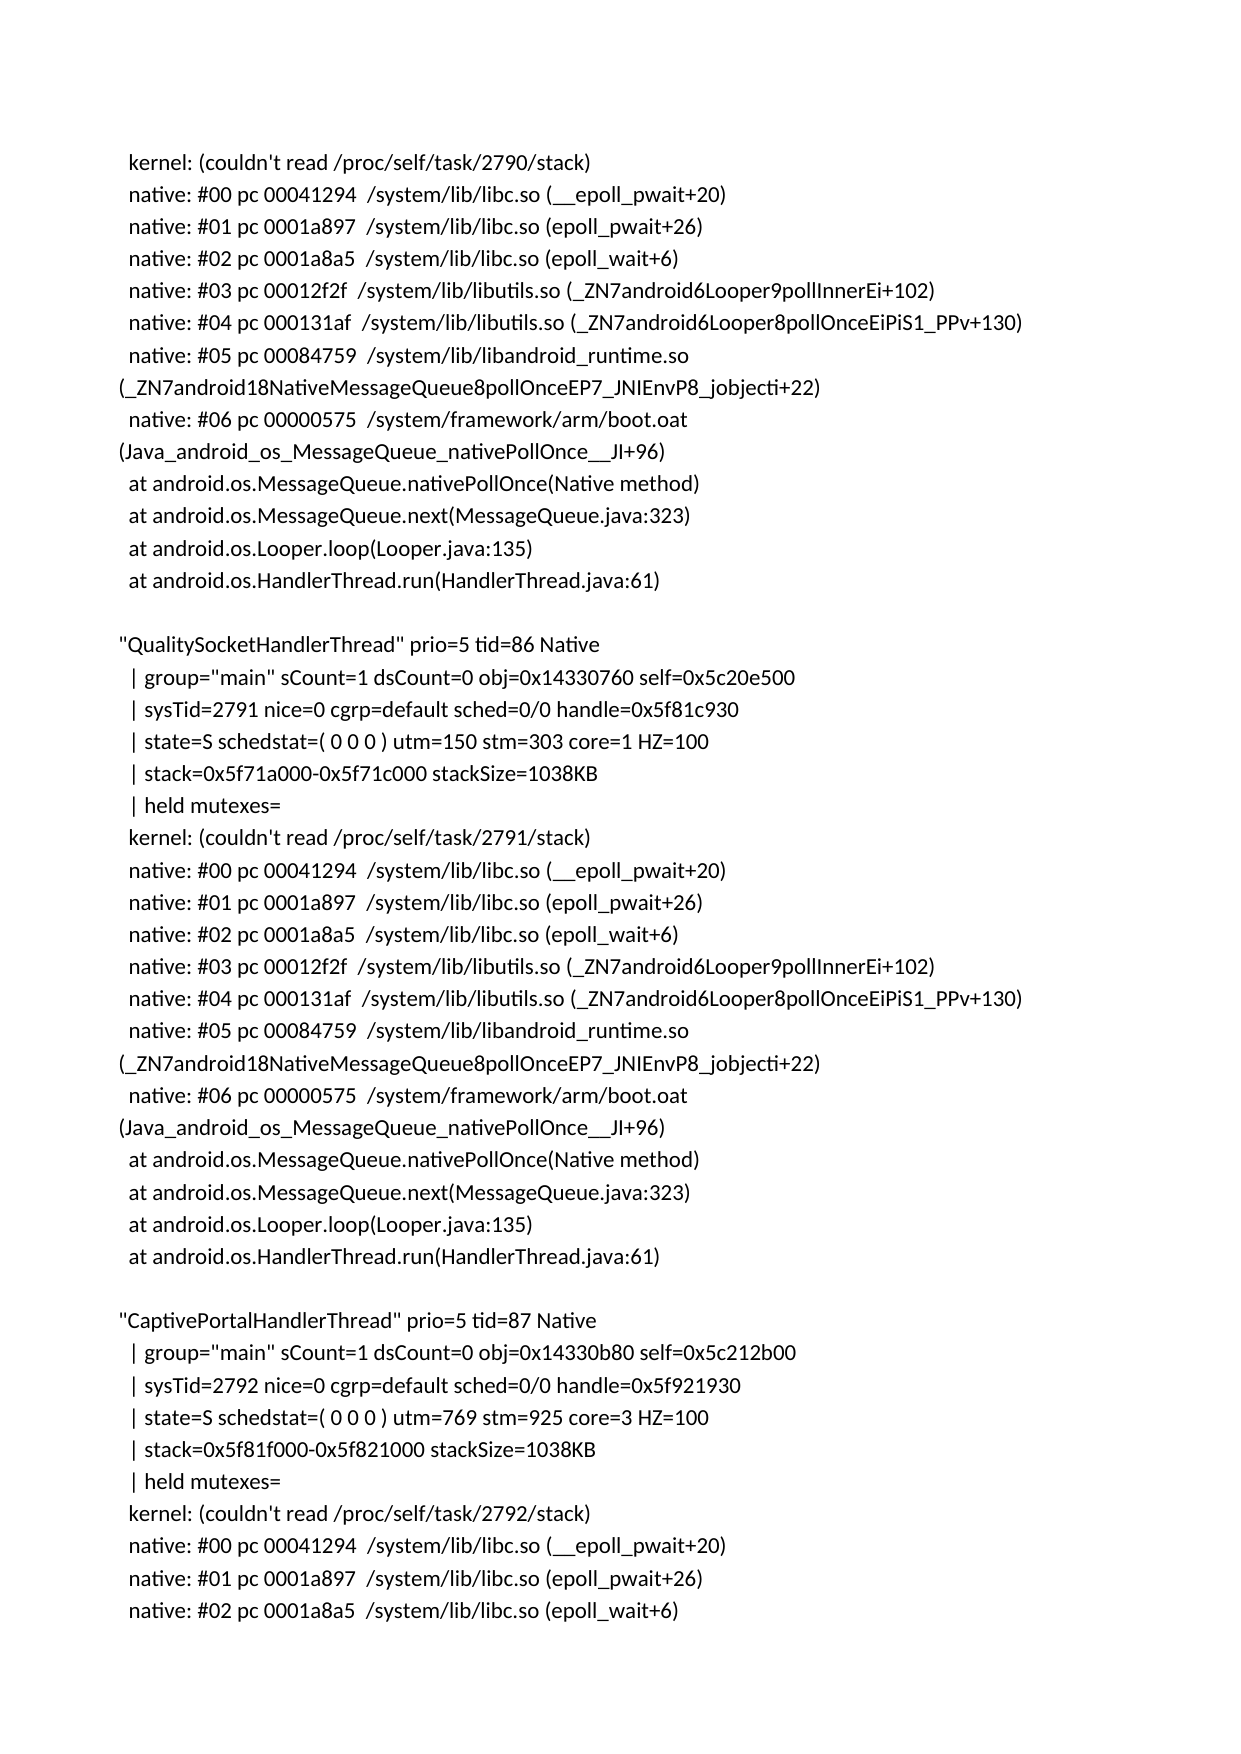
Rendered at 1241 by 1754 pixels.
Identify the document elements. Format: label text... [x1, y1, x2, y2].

text native: #06 pc 00000575 /system/framework/arm/boot.oat (Java_android_os_MessageQueue_nativePollOnce__JI+96) [118, 1081, 1122, 1141]
text native: #00 pc 00041294 /system/lib/libc.so (__epoll_pwait+20) [118, 180, 1122, 208]
text native: #01 pc 0001a897 /system/lib/libc.so (epoll_pwait+26) [118, 1564, 1122, 1592]
text at android.os.MessageQueue.next(MessageQueue.java:323) [118, 1178, 1122, 1206]
text native: #01 pc 0001a897 /system/lib/libc.so (epoll_pwait+26) [118, 212, 1122, 240]
text | state=S schedstat=( 0 0 0 ) utm=769 stm=925 core=3 HZ=100 [118, 1403, 1122, 1431]
text native: #02 pc 0001a8a5 /system/lib/libc.so (epoll_wait+6) [118, 920, 1122, 948]
text native: #05 pc 00084759 /system/lib/libandroid_runtime.so (_ZN7android18NativeMessageQueue8pollOnceEP7_JNIEnvP8_jobjecti+22) [118, 1017, 1122, 1077]
text kernel: (couldn't read /proc/self/task/2790/stack) [118, 148, 1122, 176]
text | held mutexes= [118, 791, 1122, 819]
text at android.os.Looper.loop(Looper.java:135) [118, 534, 1122, 562]
text | stack=0x5f81f000-0x5f821000 stackSize=1038KB [118, 1435, 1122, 1463]
text native: #00 pc 00041294 /system/lib/libc.so (__epoll_pwait+20) [118, 1532, 1122, 1560]
text "QualitySocketHandlerThread" prio=5 tid=86 Native [118, 630, 1122, 658]
text at android.os.MessageQueue.nativePollOnce(Native method) [118, 469, 1122, 497]
text native: #05 pc 00084759 /system/lib/libandroid_runtime.so (_ZN7android18NativeMessageQueue8pollOnceEP7_JNIEnvP8_jobjecti+22) [118, 341, 1122, 401]
text native: #04 pc 000131af /system/lib/libutils.so (_ZN7android6Looper8pollOnceEiPiS1_PPv+130) [118, 984, 1122, 1012]
text | sysTid=2792 nice=0 cgrp=default sched=0/0 handle=0x5f921930 [118, 1371, 1122, 1399]
text native: #06 pc 00000575 /system/framework/arm/boot.oat (Java_android_os_MessageQueue_nativePollOnce__JI+96) [118, 405, 1122, 465]
text | sysTid=2791 nice=0 cgrp=default sched=0/0 handle=0x5f81c930 [118, 695, 1122, 723]
text at android.os.HandlerThread.run(HandlerThread.java:61) [118, 1242, 1122, 1270]
text at android.os.Looper.loop(Looper.java:135) [118, 1210, 1122, 1238]
text kernel: (couldn't read /proc/self/task/2792/stack) [118, 1499, 1122, 1527]
text at android.os.MessageQueue.next(MessageQueue.java:323) [118, 502, 1122, 530]
text kernel: (couldn't read /proc/self/task/2791/stack) [118, 823, 1122, 852]
text | stack=0x5f71a000-0x5f71c000 stackSize=1038KB [118, 759, 1122, 787]
text native: #00 pc 00041294 /system/lib/libc.so (__epoll_pwait+20) [118, 856, 1122, 884]
text | state=S schedstat=( 0 0 0 ) utm=150 stm=303 core=1 HZ=100 [118, 727, 1122, 755]
text native: #02 pc 0001a8a5 /system/lib/libc.so (epoll_wait+6) [118, 244, 1122, 272]
text native: #03 pc 00012f2f /system/lib/libutils.so (_ZN7android6Looper9pollInnerEi+102) [118, 952, 1122, 980]
text at android.os.HandlerThread.run(HandlerThread.java:61) [118, 566, 1122, 594]
text | held mutexes= [118, 1467, 1122, 1495]
text | group="main" sCount=1 dsCount=0 obj=0x14330760 self=0x5c20e500 [118, 663, 1122, 691]
text native: #02 pc 0001a8a5 /system/lib/libc.so (epoll_wait+6) [118, 1596, 1122, 1624]
text native: #03 pc 00012f2f /system/lib/libutils.so (_ZN7android6Looper9pollInnerEi+102) [118, 276, 1122, 304]
text at android.os.MessageQueue.nativePollOnce(Native method) [118, 1145, 1122, 1173]
text native: #04 pc 000131af /system/lib/libutils.so (_ZN7android6Looper8pollOnceEiPiS1_PPv+130) [118, 308, 1122, 337]
text "CaptivePortalHandlerThread" prio=5 tid=87 Native [118, 1306, 1122, 1334]
text native: #01 pc 0001a897 /system/lib/libc.so (epoll_pwait+26) [118, 888, 1122, 916]
text | group="main" sCount=1 dsCount=0 obj=0x14330b80 self=0x5c212b00 [118, 1338, 1122, 1367]
